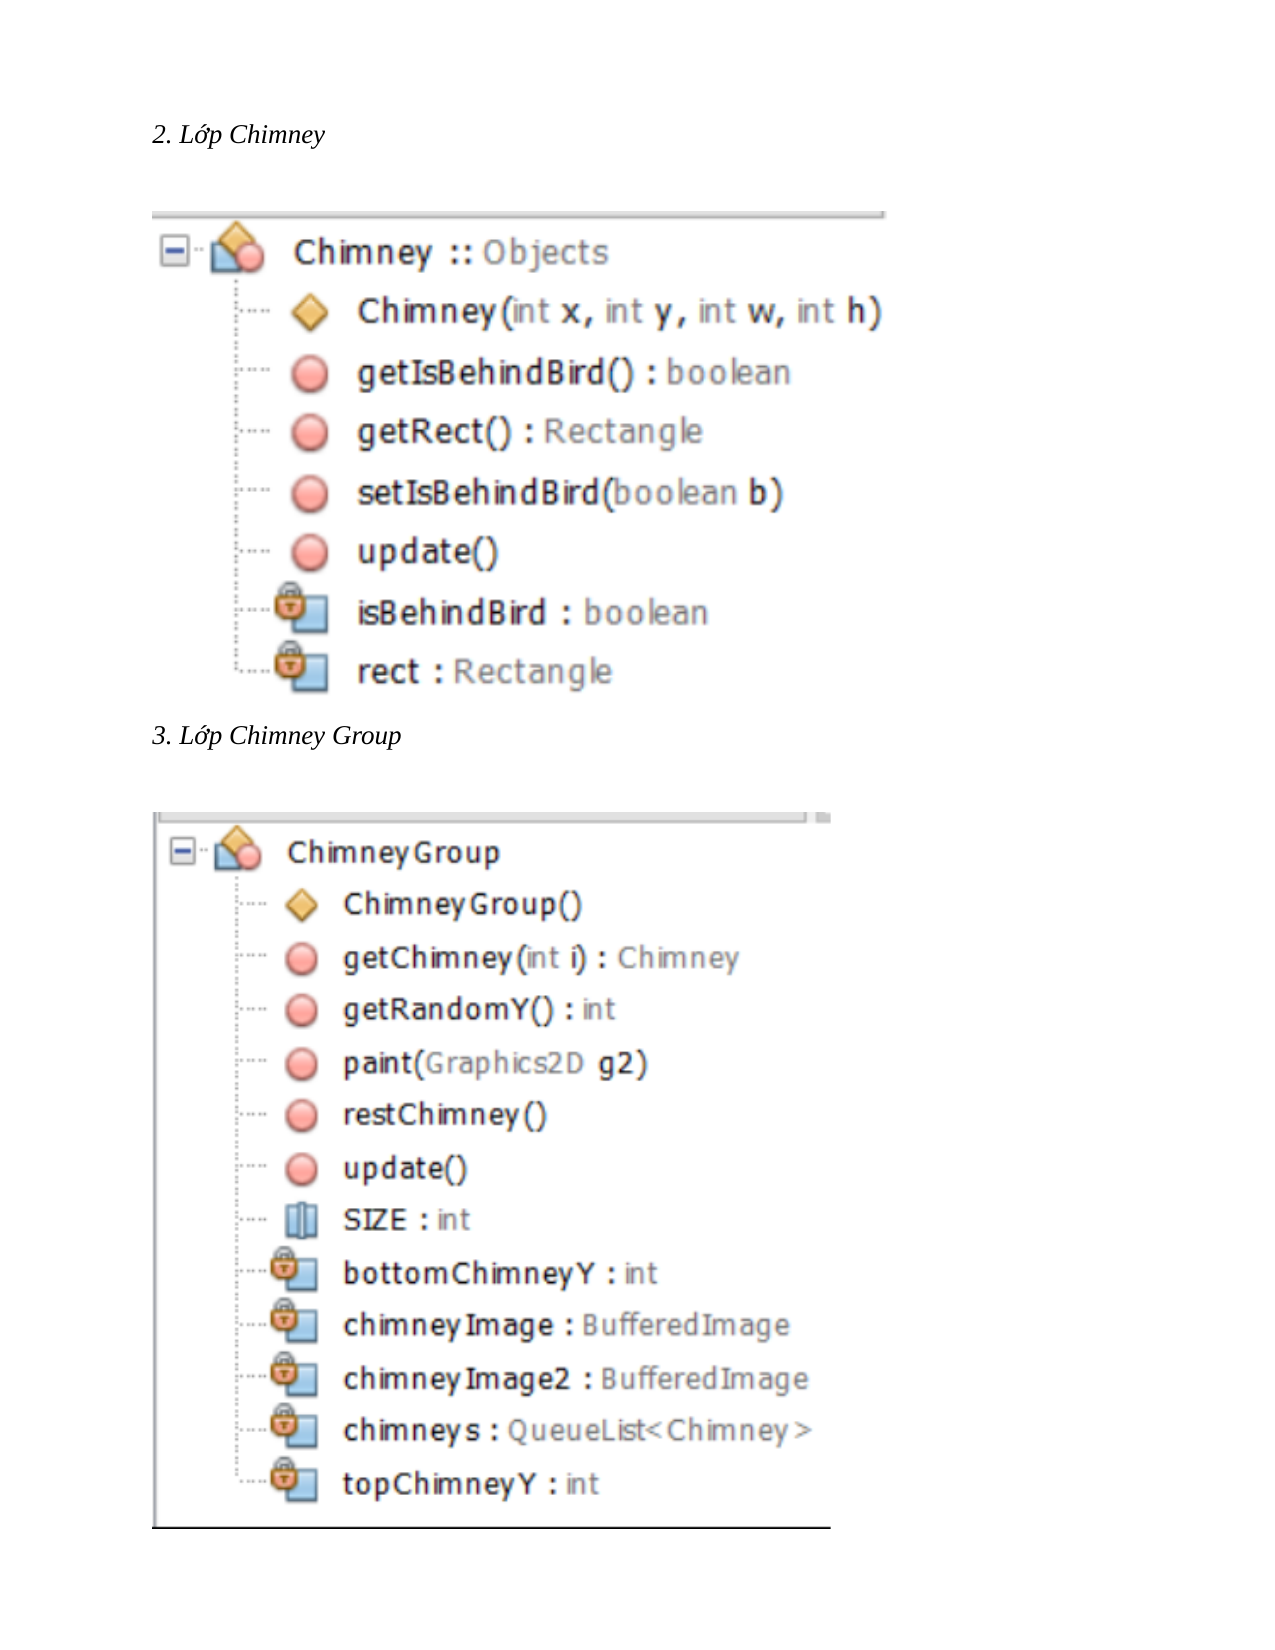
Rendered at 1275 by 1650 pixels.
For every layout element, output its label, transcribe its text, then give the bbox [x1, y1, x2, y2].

text 2. Lớp Chimney [152, 118, 1156, 149]
text 3. Lớp Chimney Group [152, 719, 1156, 750]
